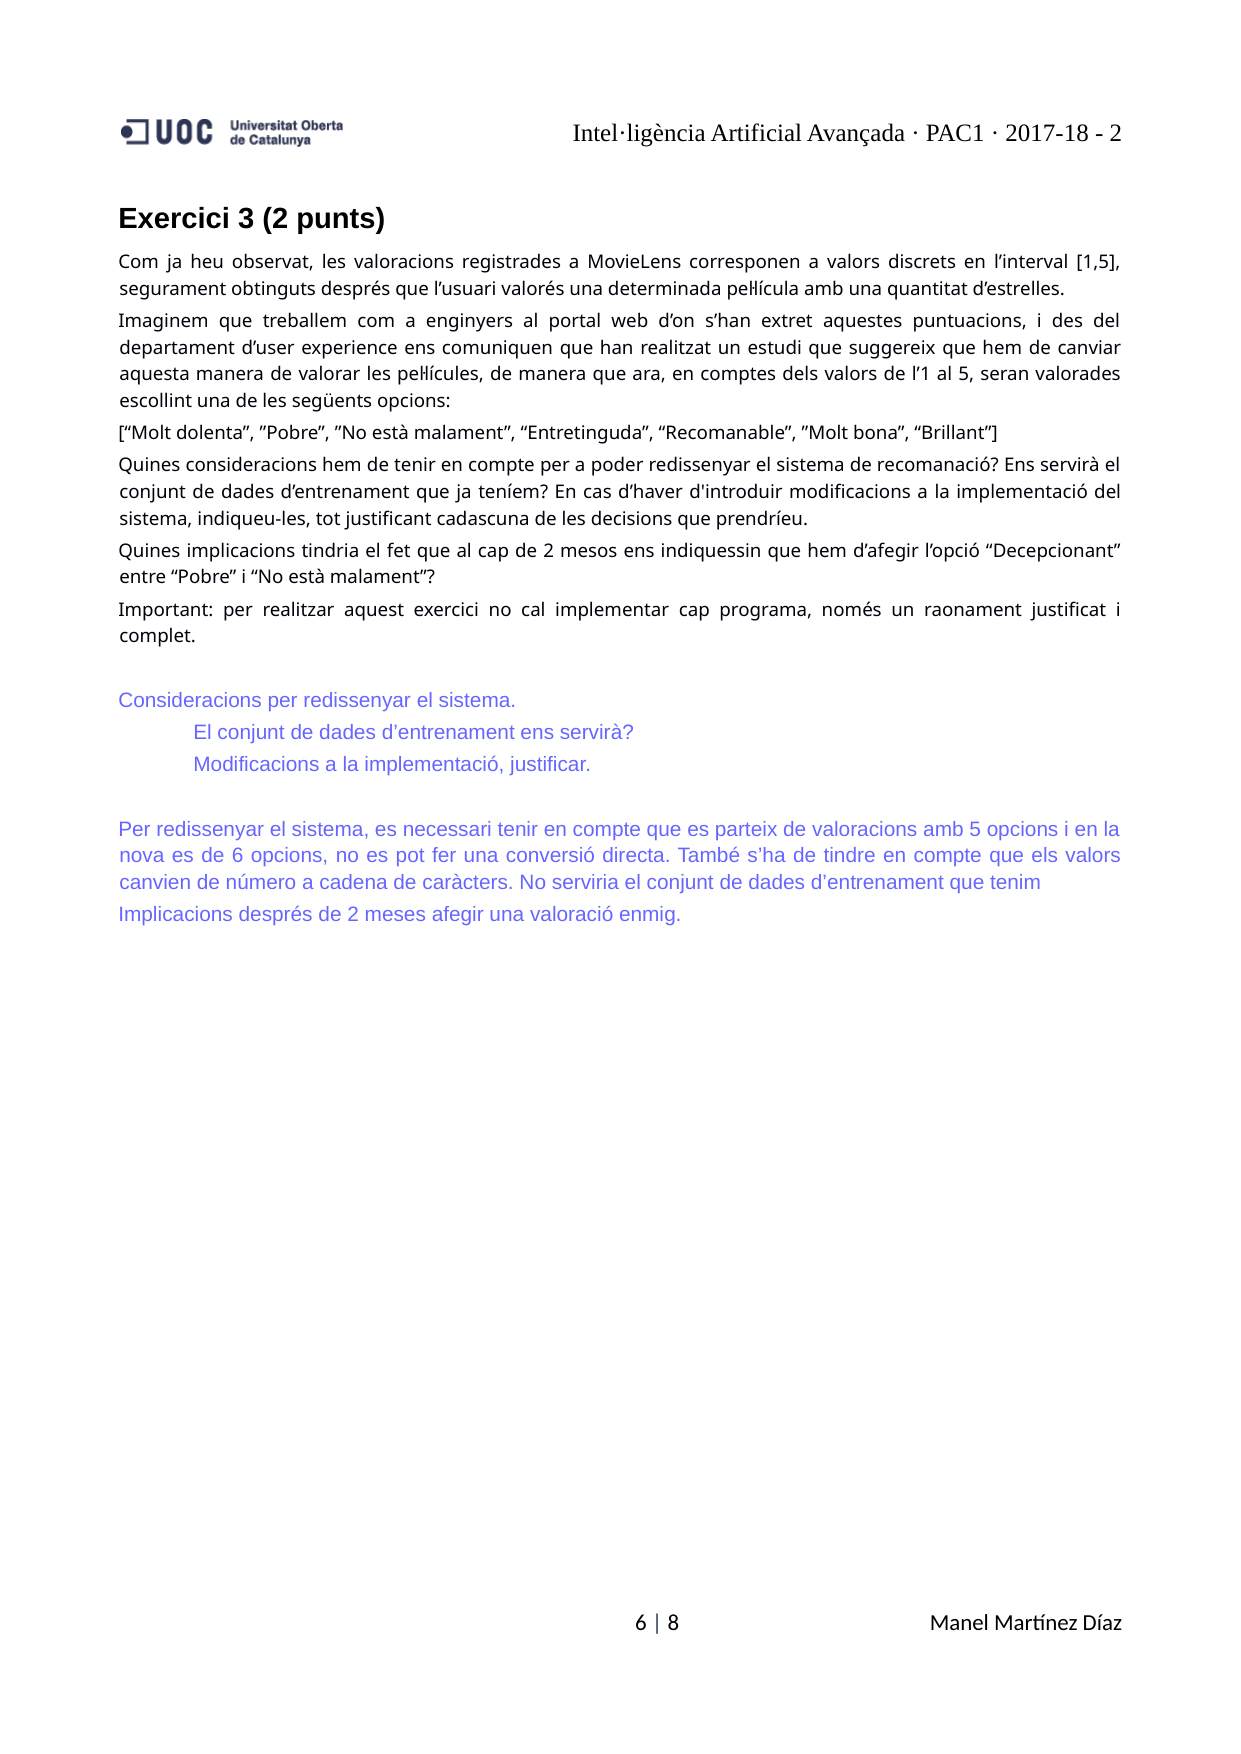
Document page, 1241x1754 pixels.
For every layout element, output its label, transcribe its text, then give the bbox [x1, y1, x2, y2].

text Per redissenyar el sistema, es necessari tenir en compte que es parteix de valoracions amb 5 opcions i en la nova es de 6 opcions, no es pot fer una conversió directa. També s’ha de tindre en compte que els valors canvien de número a cadena de caràcters. No serviria el conjunt de dades d’entrenament que tenim [118, 815, 1122, 895]
text El conjunt de dades d’entrenament ens servirà? [118, 718, 1122, 745]
picture [121, 119, 343, 147]
text Modificacions a la implementació, justificar. [118, 751, 1122, 777]
subtitle Exercici 3 (2 punts) [118, 201, 1122, 235]
text [“Molt dolenta”, ”Pobre”, ”No està malament”, “Entretinguda”, “Recomanable”, ”Molt bona”, “Brillant”] [118, 418, 1122, 445]
text Com ja heu observat, les valoracions registrades a MovieLens corresponen a valors discrets en l’interval [1,5], segurament obtinguts després que l’usuari valorés una determinada pel·lícula amb una quantitat d’estrelles. [118, 247, 1122, 301]
text Important: per realitzar aquest exercici no cal implementar cap programa, només un raonament justificat i complet. [118, 595, 1122, 648]
text Quines implicacions tindria el fet que al cap de 2 mesos ens indiquessin que hem d’afegir l’opció “Decepcionant” entre “Pobre” i “No està malament”? [118, 536, 1122, 589]
text Consideracions per redissenyar el sistema. [118, 686, 1122, 712]
text Implicacions després de 2 meses afegir una valoració enmig. [118, 901, 1122, 927]
text Quines consideracions hem de tenir en compte per a poder redissenyar el sistema de recomanació? Ens servirà el conjunt de dades d’entrenament que ja teníem? En cas d’haver d'introduir modificacions a la implementació del sistema, indiqueu-les, tot justificant cadascuna de les decisions que prendríeu. [118, 451, 1122, 530]
text Imaginem que treballem com a enginyers al portal web d’on s’han extret aquestes puntuacions, i des del departament d’user experience ens comuniquen que han realitzat un estudi que suggereix que hem de canviar aquesta manera de valorar les pel·lícules, de manera que ara, en comptes dels valors de l’1 al 5, seran valorades escollint una de les següents opcions: [118, 306, 1122, 412]
